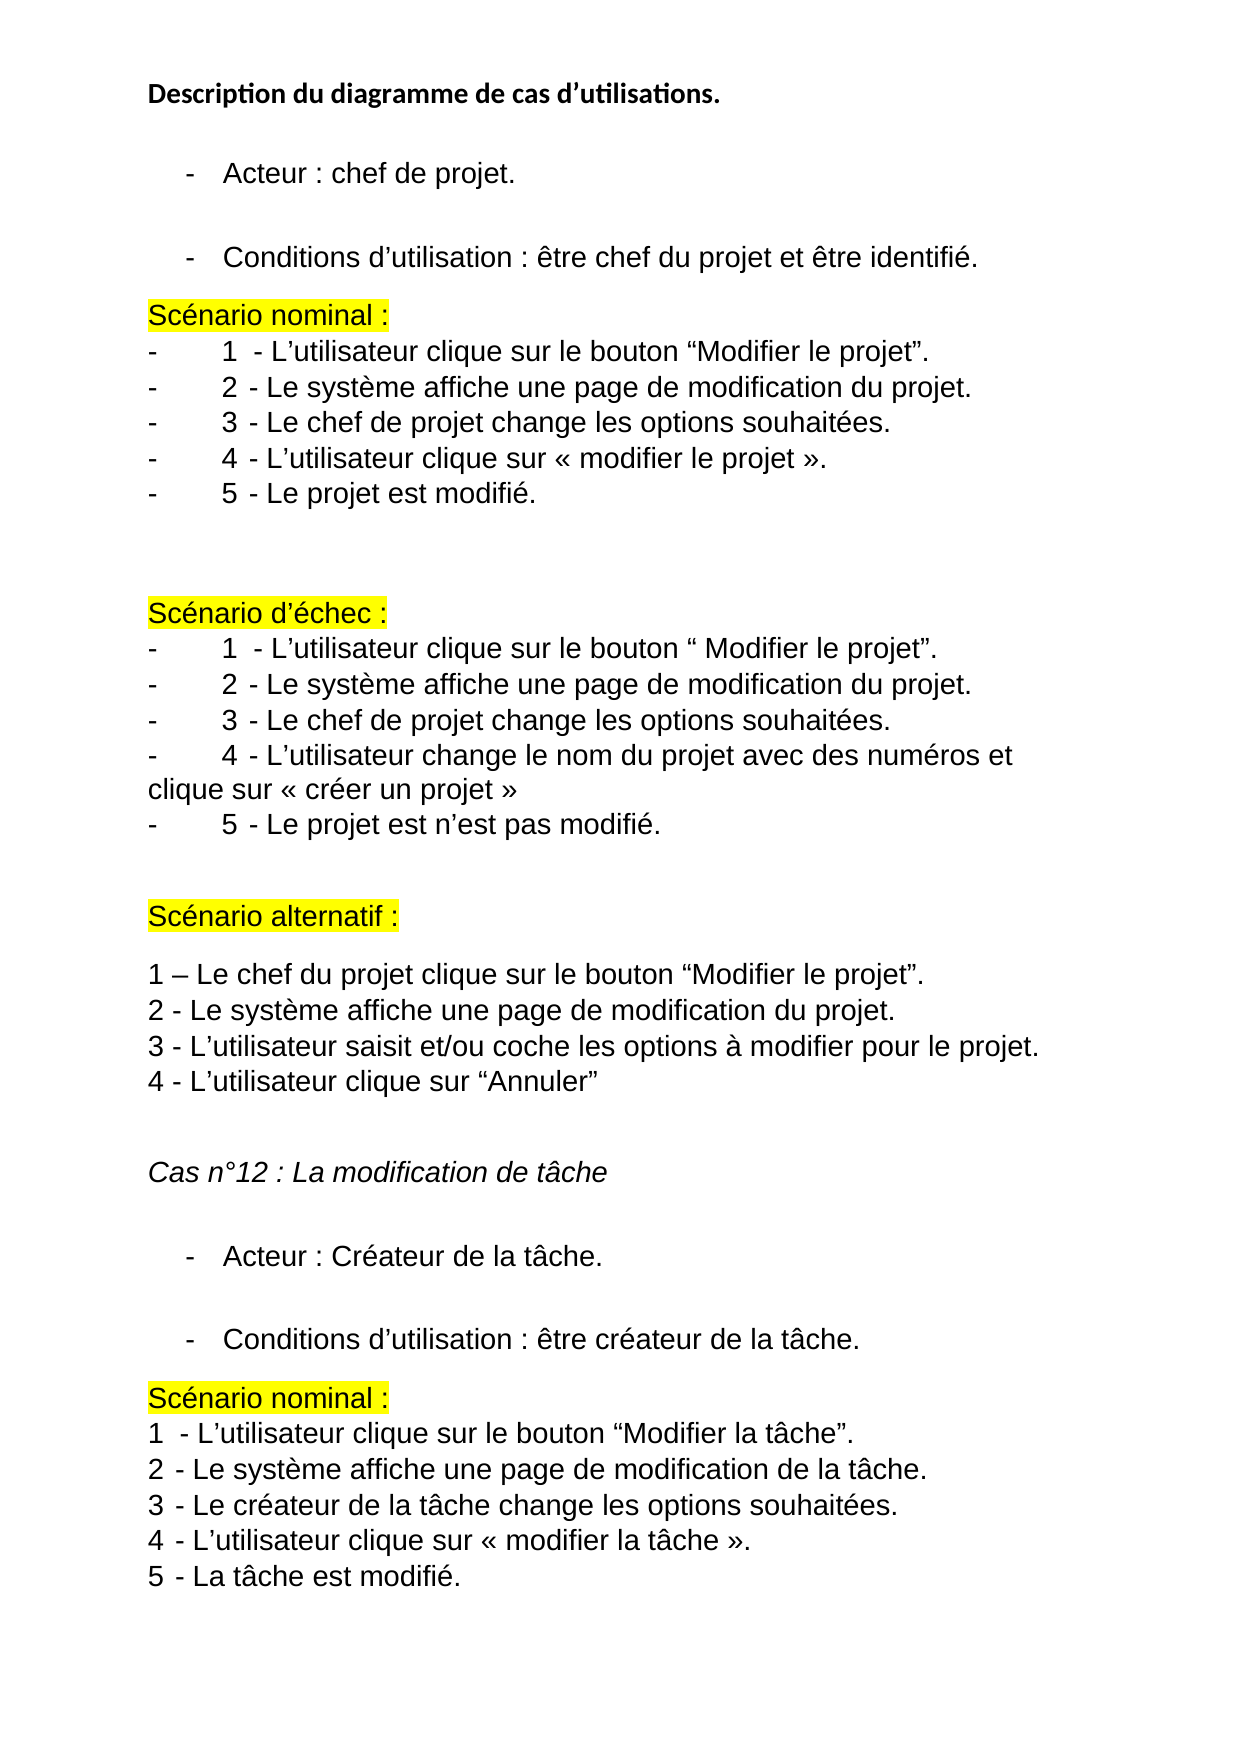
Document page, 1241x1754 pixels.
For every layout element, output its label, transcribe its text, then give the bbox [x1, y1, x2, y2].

text 4 - L’utilisateur clique sur « modifier la tâche ». [148, 1523, 1091, 1557]
text 4 - L’utilisateur clique sur “Annuler” [148, 1064, 1091, 1098]
list Acteur : chef de projet. [185, 156, 1093, 190]
text 5 - La tâche est modifié. [148, 1559, 1091, 1592]
list Acteur : Créateur de la tâche. [185, 1238, 1093, 1272]
text 3 - L’utilisateur saisit et/ou coche les options à modifier pour le projet. [148, 1029, 1091, 1062]
list 3 - Le chef de projet change les options souhaitées. [148, 405, 1091, 439]
list Conditions d’utilisation : être chef du projet et être identifié. [185, 240, 1093, 273]
list 3 - Le chef de projet change les options souhaitées. [148, 703, 1091, 736]
text 2 - Le système affiche une page de modification du projet. [148, 993, 1091, 1027]
list 4 - L’utilisateur clique sur « modifier le projet ». [148, 441, 1091, 474]
text Scénario alternatif : [148, 899, 1093, 932]
text Scénario nominal : [148, 298, 1093, 332]
list Conditions d’utilisation : être créateur de la tâche. [185, 1322, 1093, 1356]
list 1 - L’utilisateur clique sur le bouton “Modifier le projet”. [148, 334, 1091, 368]
text Scénario nominal : [148, 1381, 1093, 1414]
text Scénario d’échec : [148, 596, 1093, 629]
text 1 – Le chef du projet clique sur le bouton “Modifier le projet”. [148, 957, 1091, 991]
list 2 - Le système affiche une page de modification du projet. [148, 370, 1091, 403]
text 1 - L’utilisateur clique sur le bouton “Modifier la tâche”. [148, 1416, 1091, 1450]
list 2 - Le système affiche une page de modification du projet. [148, 667, 1091, 701]
text 2 - Le système affiche une page de modification de la tâche. [148, 1452, 1091, 1485]
text 3 - Le créateur de la tâche change les options souhaitées. [148, 1487, 1091, 1521]
list 5 - Le projet est n’est pas modifié. [148, 807, 1091, 841]
text Cas n°12 : La modification de tâche [148, 1155, 1093, 1188]
list 4 - L’utilisateur change le nom du projet avec des numéros et clique sur « créer un projet » [148, 738, 1091, 805]
list 1 - L’utilisateur clique sur le bouton “ Modifier le projet”. [148, 631, 1091, 665]
list 5 - Le projet est modifié. [148, 477, 1091, 510]
